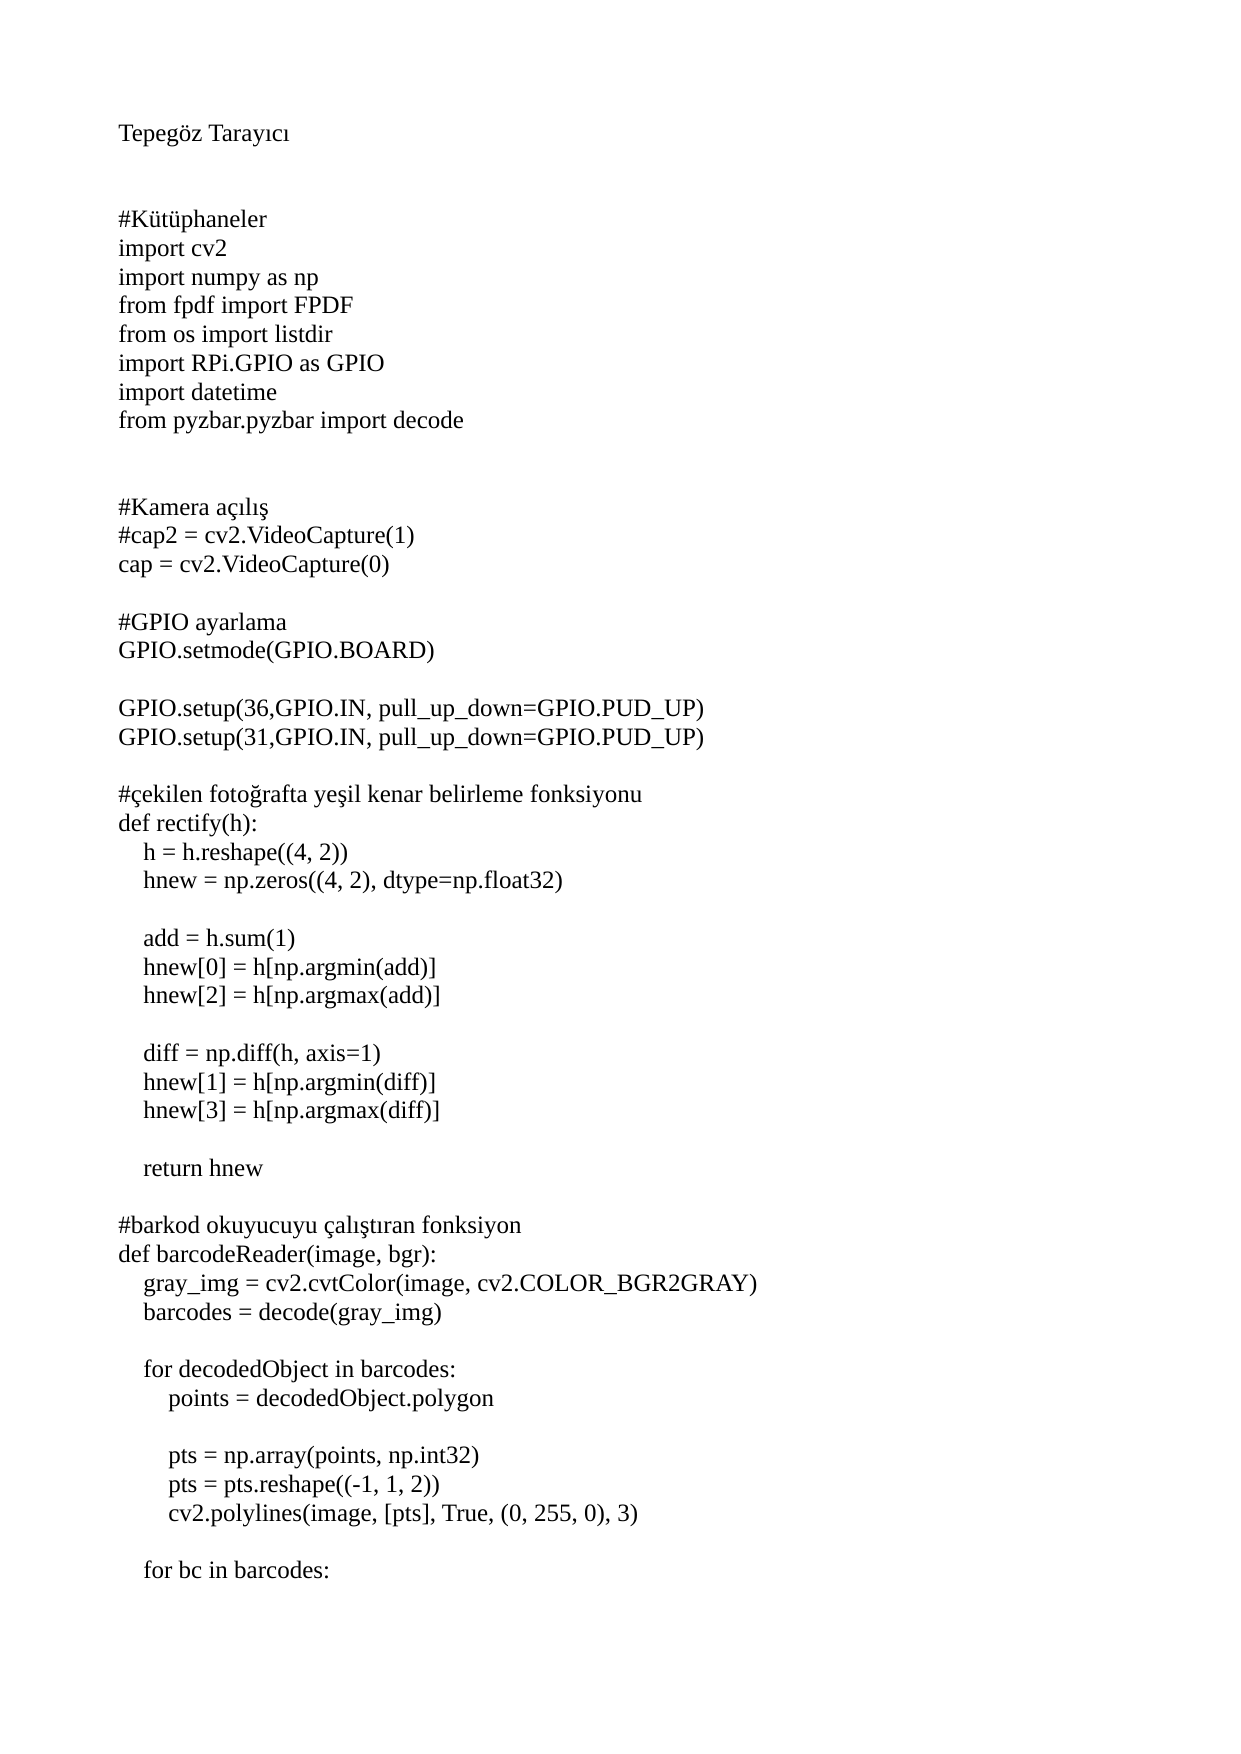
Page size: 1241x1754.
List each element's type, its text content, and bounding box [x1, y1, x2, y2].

text cap = cv2.VideoCapture(0) [118, 549, 1122, 578]
text hnew[1] = h[np.argmin(diff)] [118, 1067, 1122, 1096]
text def barcodeReader(image, bgr): [118, 1239, 1122, 1268]
text h = h.reshape((4, 2)) [118, 837, 1122, 866]
text for bc in barcodes: [118, 1556, 1122, 1584]
text #Kamera açılış [118, 492, 1122, 521]
text #GPIO ayarlama [118, 607, 1122, 636]
text gray_img = cv2.cvtColor(image, cv2.COLOR_BGR2GRAY) [118, 1268, 1122, 1297]
text #Kütüphaneler [118, 204, 1122, 233]
text GPIO.setmode(GPIO.BOARD) [118, 636, 1122, 664]
text GPIO.setup(36,GPIO.IN, pull_up_down=GPIO.PUD_UP) [118, 693, 1122, 722]
text #çekilen fotoğrafta yeşil kenar belirleme fonksiyonu [118, 779, 1122, 808]
text barcodes = decode(gray_img) [118, 1297, 1122, 1326]
text GPIO.setup(31,GPIO.IN, pull_up_down=GPIO.PUD_UP) [118, 722, 1122, 751]
text hnew[0] = h[np.argmin(add)] [118, 952, 1122, 981]
text import datetime [118, 377, 1122, 406]
text points = decodedObject.polygon [118, 1383, 1122, 1412]
text from fpdf import FPDF [118, 291, 1122, 319]
text diff = np.diff(h, axis=1) [118, 1038, 1122, 1067]
text cv2.polylines(image, [pts], True, (0, 255, 0), 3) [118, 1498, 1122, 1527]
text hnew = np.zeros((4, 2), dtype=np.float32) [118, 866, 1122, 894]
text hnew[2] = h[np.argmax(add)] [118, 981, 1122, 1009]
text import numpy as np [118, 262, 1122, 291]
text pts = np.array(points, np.int32) [118, 1441, 1122, 1469]
text from os import listdir [118, 319, 1122, 348]
text for decodedObject in barcodes: [118, 1354, 1122, 1383]
text return hnew [118, 1153, 1122, 1182]
text from pyzbar.pyzbar import decode [118, 406, 1122, 434]
text import cv2 [118, 233, 1122, 262]
text import RPi.GPIO as GPIO [118, 348, 1122, 377]
text def rectify(h): [118, 808, 1122, 837]
text #barkod okuyucuyu çalıştıran fonksiyon [118, 1211, 1122, 1239]
text add = h.sum(1) [118, 923, 1122, 952]
text #cap2 = cv2.VideoCapture(1) [118, 521, 1122, 549]
text pts = pts.reshape((-1, 1, 2)) [118, 1469, 1122, 1498]
text Tepegöz Tarayıcı [118, 118, 1122, 147]
text hnew[3] = h[np.argmax(diff)] [118, 1096, 1122, 1124]
